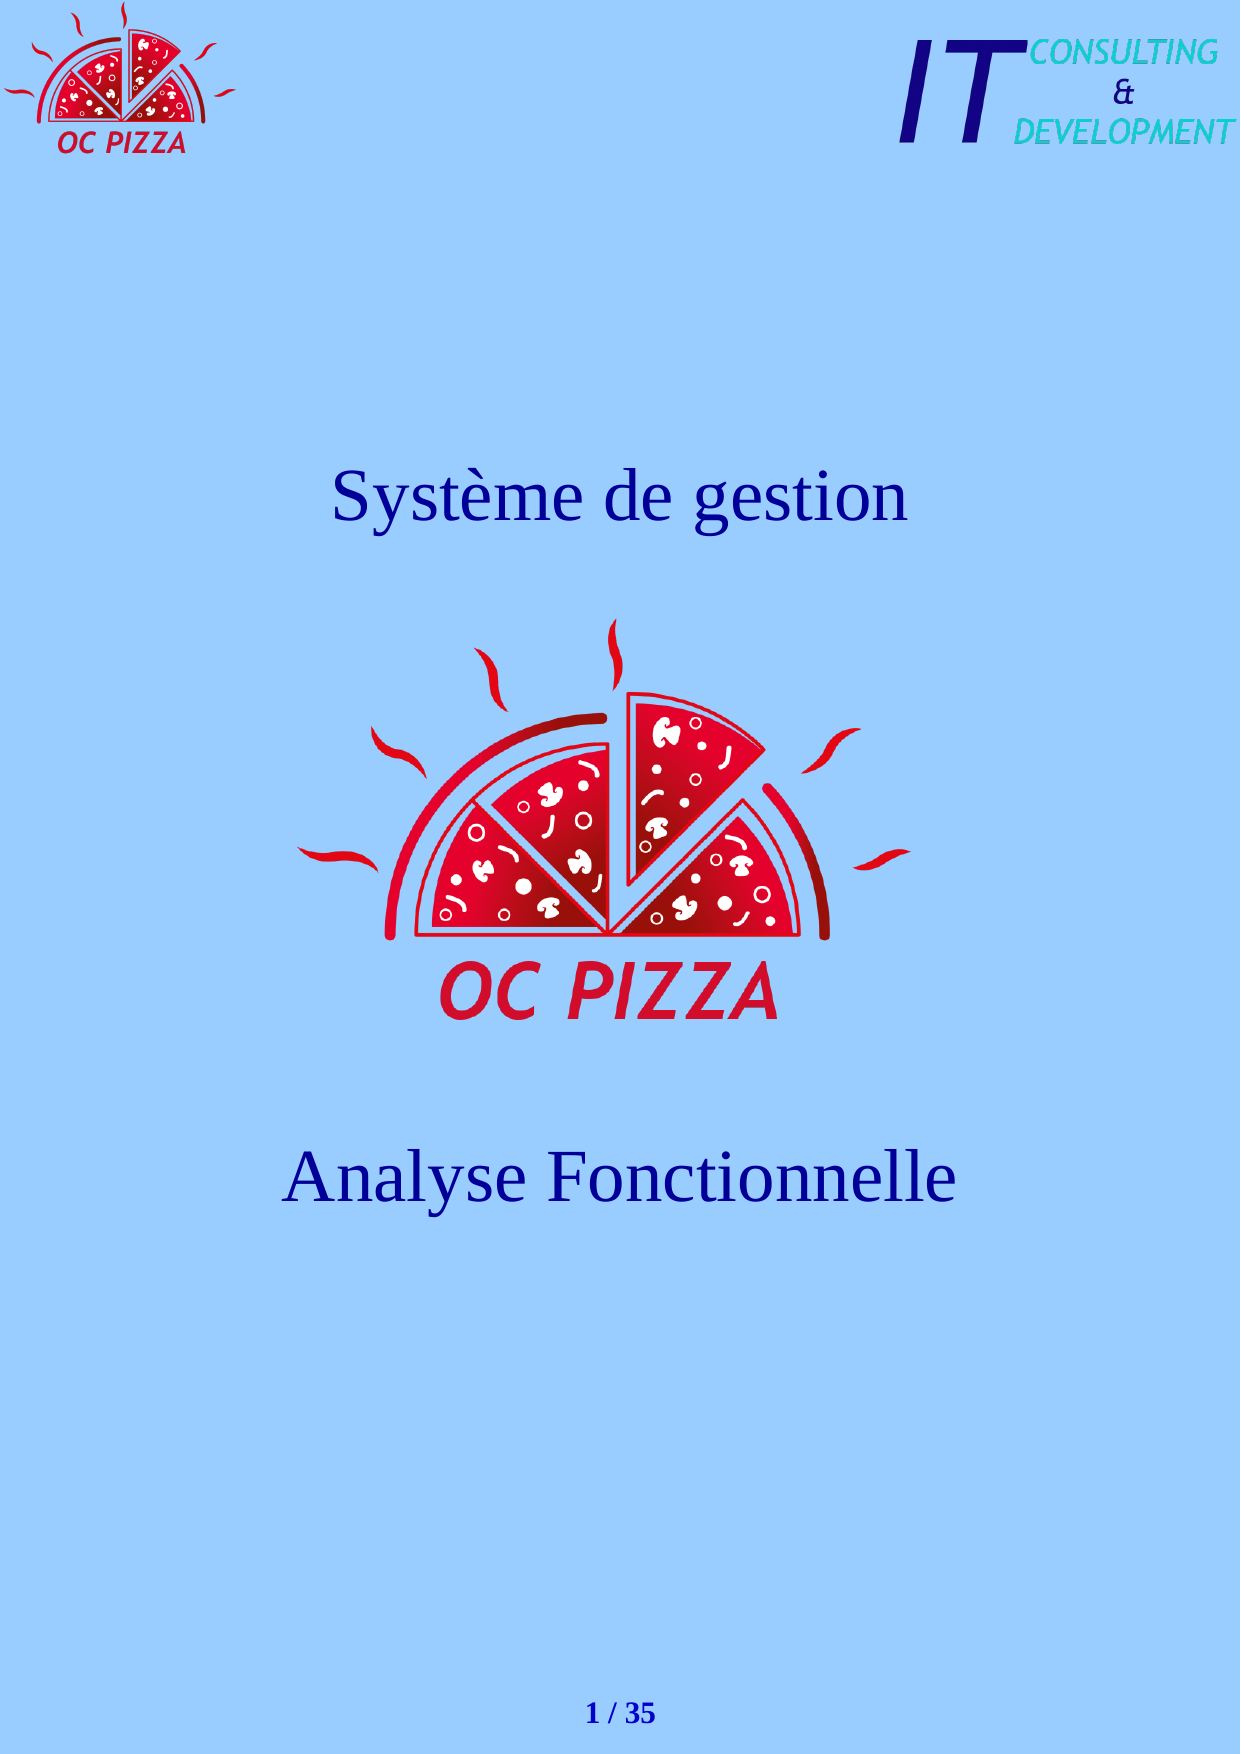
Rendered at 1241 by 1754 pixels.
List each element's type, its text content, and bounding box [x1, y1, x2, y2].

picture [884, 21, 1240, 163]
picture [0, 0, 237, 163]
picture [287, 612, 914, 1045]
text Système de gestion [0, 451, 1240, 537]
text Analyse Fonctionnelle [0, 1131, 1240, 1217]
